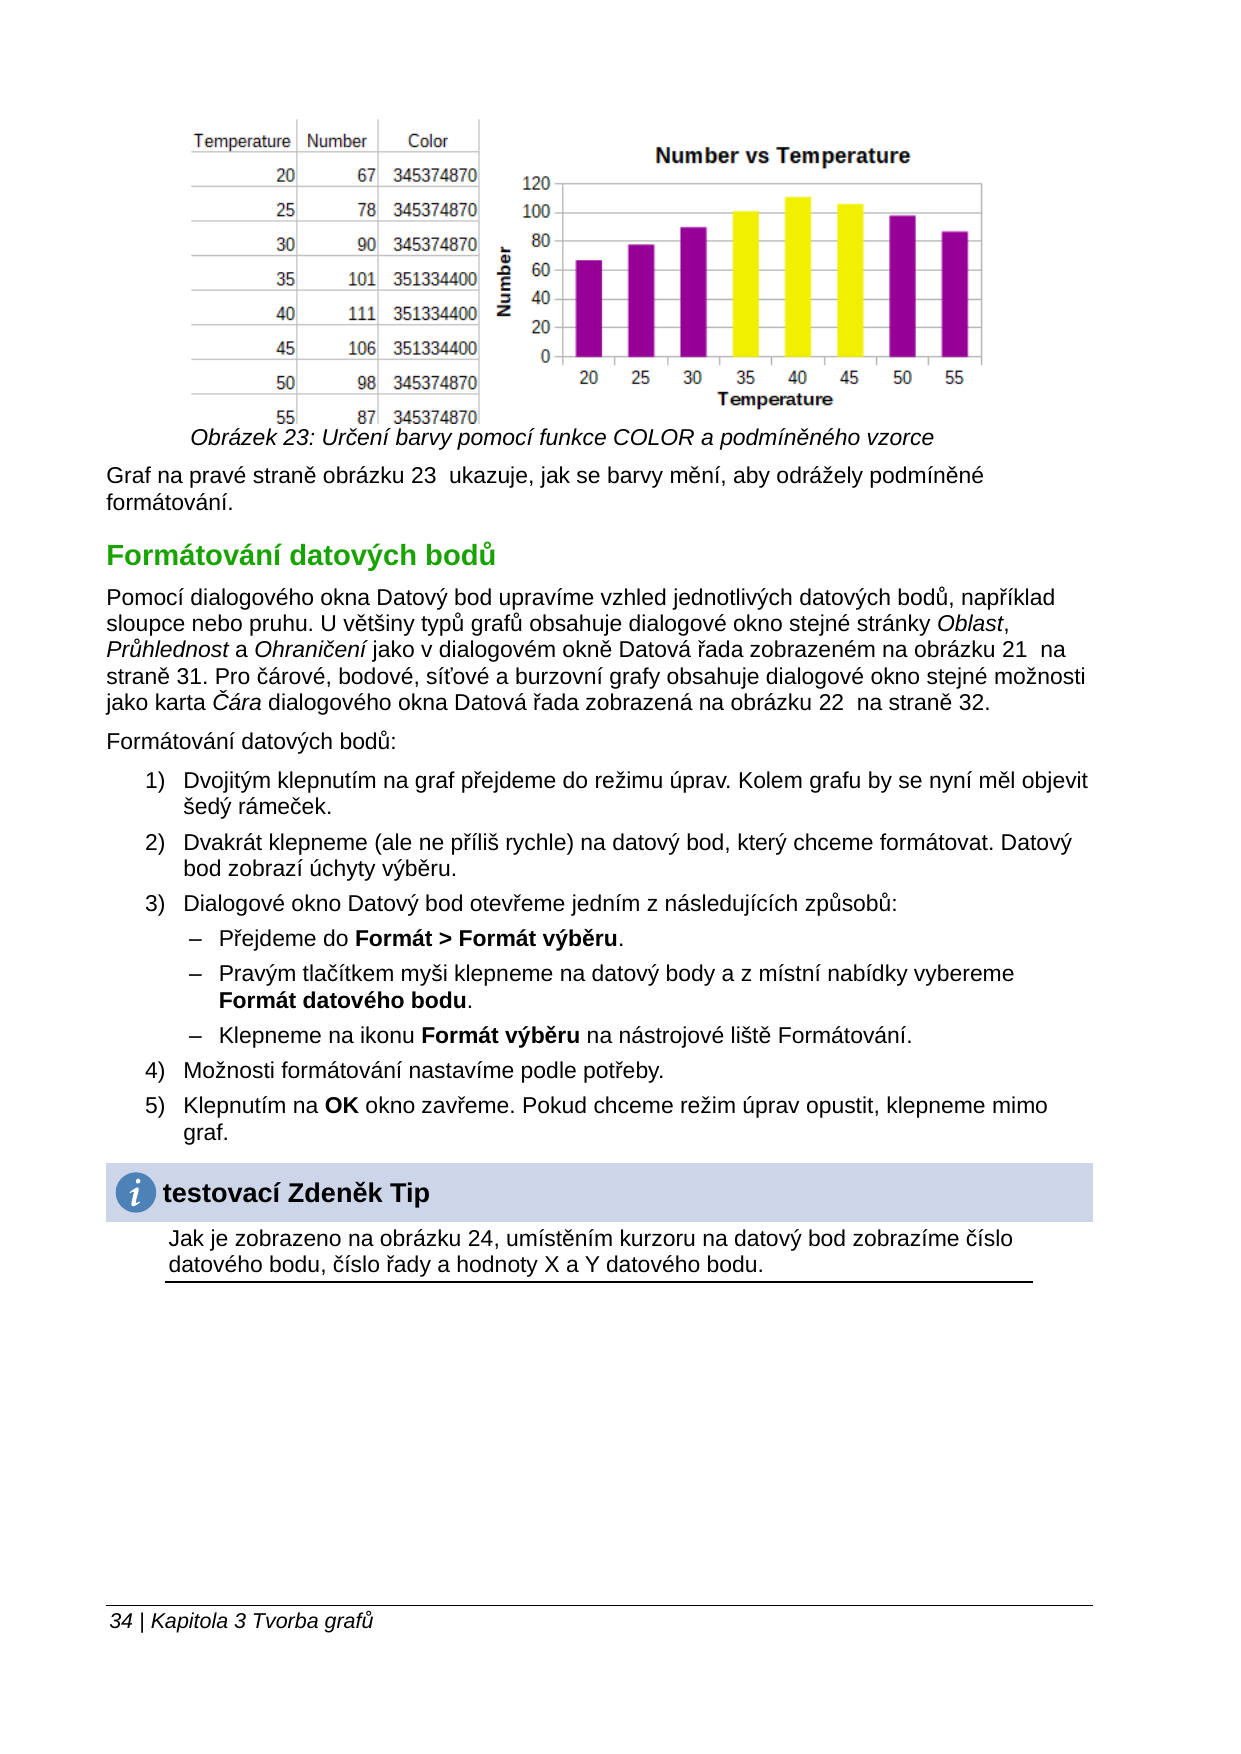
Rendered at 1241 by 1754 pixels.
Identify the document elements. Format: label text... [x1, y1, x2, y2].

subtitle testovací Zdeněk Tip [106, 1163, 1093, 1222]
text Jak je zobrazeno na obrázku 24, umístěním kurzoru na datový bod zobrazíme číslo datového bodu, číslo řady a hodnoty X a Y datového bodu. [165, 1222, 1033, 1281]
text Graf na pravé straně obrázku 23 ukazuje, jak se barvy mění, aby odrážely podmíněné formátování. [106, 462, 1093, 515]
list Klepneme na ikonu Formát výběru na nástrojové liště Formátování. [189, 1022, 1093, 1048]
list Dvojitým klepnutím na graf přejdeme do režimu úprav. Kolem grafu by se nyní měl objevit šedý rámeček. [165, 767, 1093, 819]
list Přejdeme do Formát > Formát výběru. [189, 925, 1093, 952]
list Pravým tlačítkem myši klepneme na datový body a z místní nabídky vybereme Formát datového bodu. [189, 960, 1093, 1013]
subtitle Formátování datových bodů [106, 538, 1093, 572]
picture [190, 118, 1009, 424]
list Možnosti formátování nastavíme podle potřeby. [165, 1057, 1093, 1083]
list Klepnutím na OK okno zavřeme. Pokud chceme režim úprav opustit, klepneme mimo graf. [165, 1092, 1093, 1145]
text Pomocí dialogového okna Datový bod upravíme vzhled jednotlivých datových bodů, například sloupce nebo pruhu. U většiny typů grafů obsahuje dialogové okno stejné stránky Oblast, Průhlednost a Ohraničení jako v dialogovém okně Datová řada zobrazeném na obrázku 21 na straně 29. Pro čárové, bodové, síťové a burzovní grafy obsahuje dialogové okno stejné možnosti jako karta Čára dialogového okna Datová řada zobrazená na obrázku 22 na straně 30. [106, 584, 1093, 716]
list Dialogové okno Datový bod otevřeme jedním z následujících způsobů: [165, 890, 1093, 916]
text Obrázek 23: Určení barvy pomocí funkce COLOR a podmíněného vzorce [190, 424, 1009, 450]
text Formátování datových bodů: [106, 728, 1093, 754]
list Dvakrát klepneme (ale ne příliš rychle) na datový bod, který chceme formátovat. Datový bod zobrazí úchyty výběru. [165, 828, 1093, 881]
